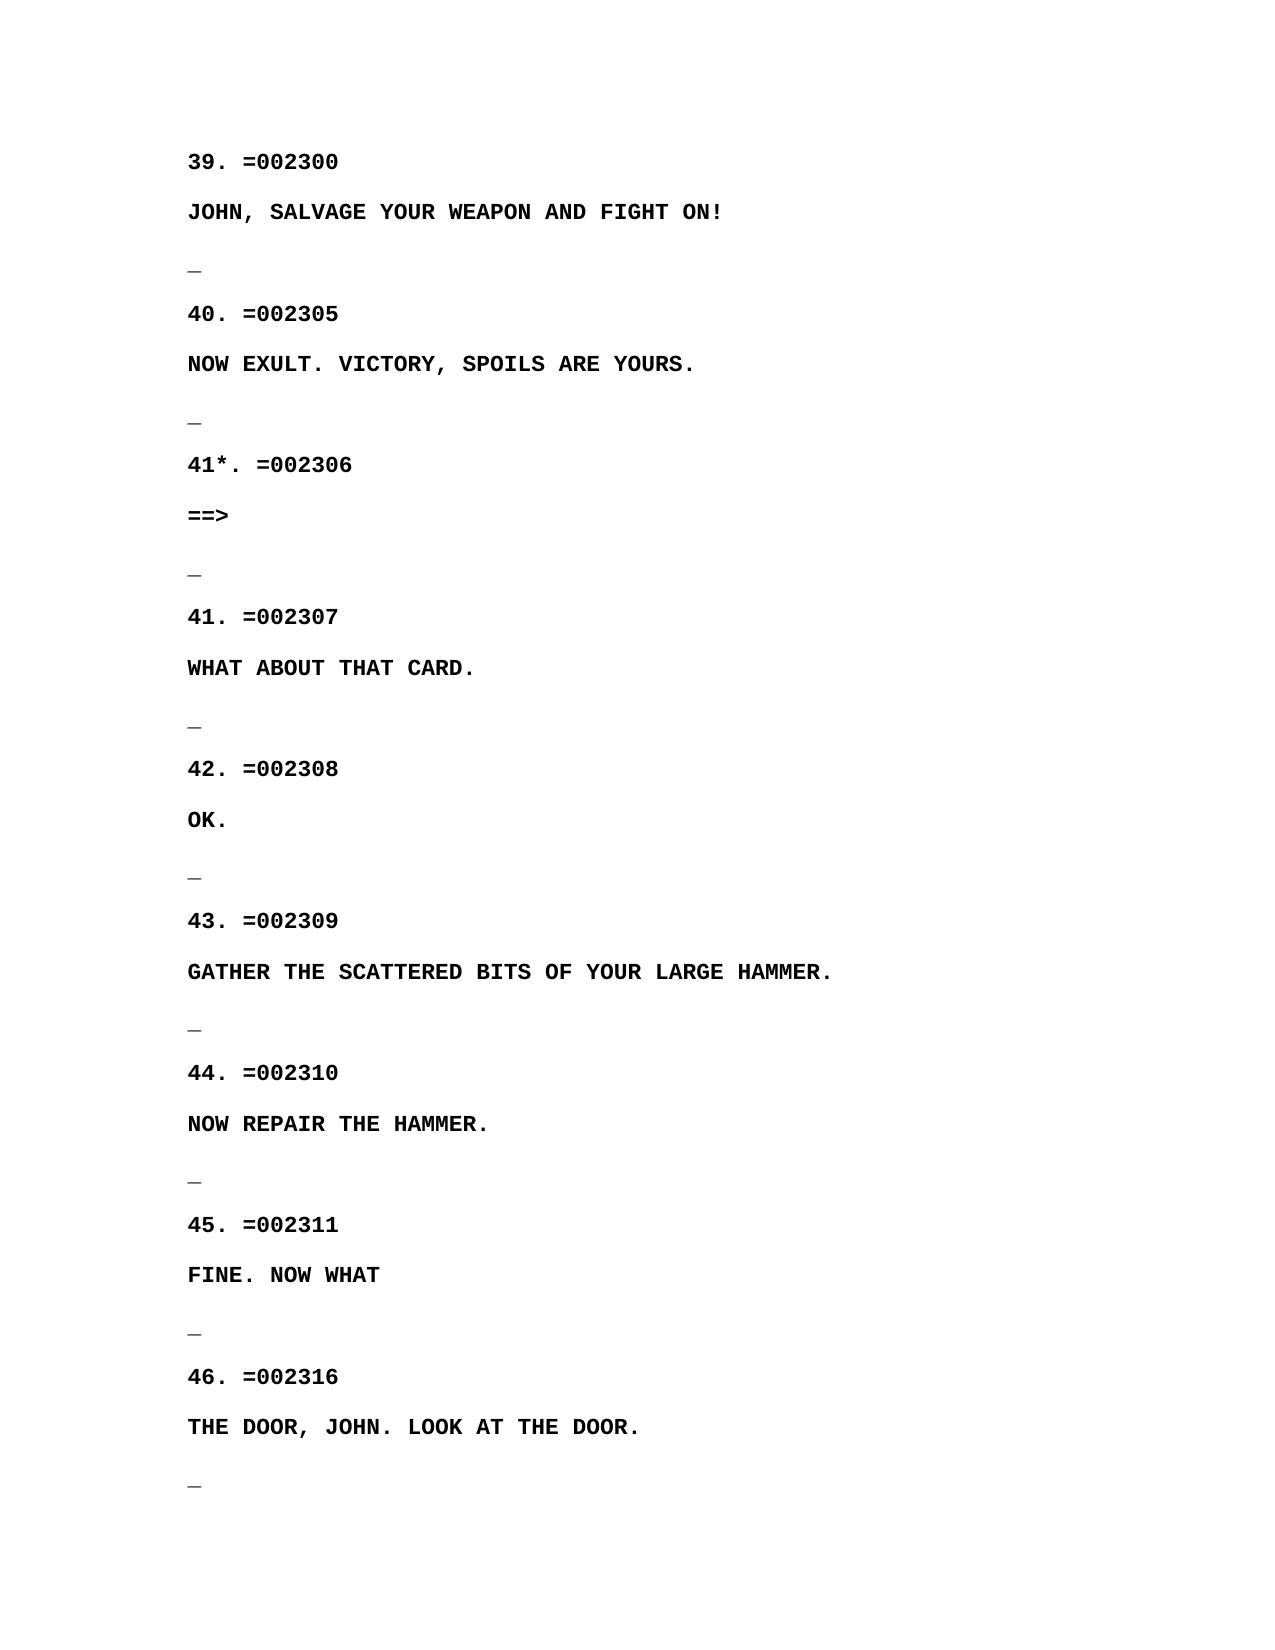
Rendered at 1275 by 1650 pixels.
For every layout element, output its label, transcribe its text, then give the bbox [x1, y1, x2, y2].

text _ [187, 1314, 1087, 1340]
text _ [187, 403, 1087, 429]
text JOHN, SALVAGE YOUR WEAPON AND FIGHT ON! [187, 201, 1087, 227]
text 44. =002310 [187, 1061, 1087, 1087]
text NOW EXULT. VICTORY, SPOILS ARE YOURS. [187, 352, 1087, 378]
text THE DOOR, JOHN. LOOK AT THE DOOR. [187, 1416, 1087, 1442]
text FINE. NOW WHAT [187, 1264, 1087, 1290]
text 45. =002311 [187, 1213, 1087, 1239]
text _ [187, 707, 1087, 733]
text NOW REPAIR THE HAMMER. [187, 1112, 1087, 1138]
text _ [187, 251, 1087, 277]
text _ [187, 1011, 1087, 1037]
text 41. =002307 [187, 606, 1087, 632]
text WHAT ABOUT THAT CARD. [187, 656, 1087, 682]
text GATHER THE SCATTERED BITS OF YOUR LARGE HAMMER. [187, 960, 1087, 986]
text OK. [187, 808, 1087, 834]
text _ [187, 1162, 1087, 1188]
text 40. =002305 [187, 302, 1087, 328]
text 42. =002308 [187, 757, 1087, 783]
text 41*. =002306 [187, 454, 1087, 480]
text 39. =002300 [187, 150, 1087, 176]
text _ [187, 1466, 1087, 1492]
text 46. =002316 [187, 1365, 1087, 1391]
text 43. =002309 [187, 909, 1087, 935]
text ==> [187, 504, 1087, 530]
text _ [187, 859, 1087, 885]
text _ [187, 555, 1087, 581]
